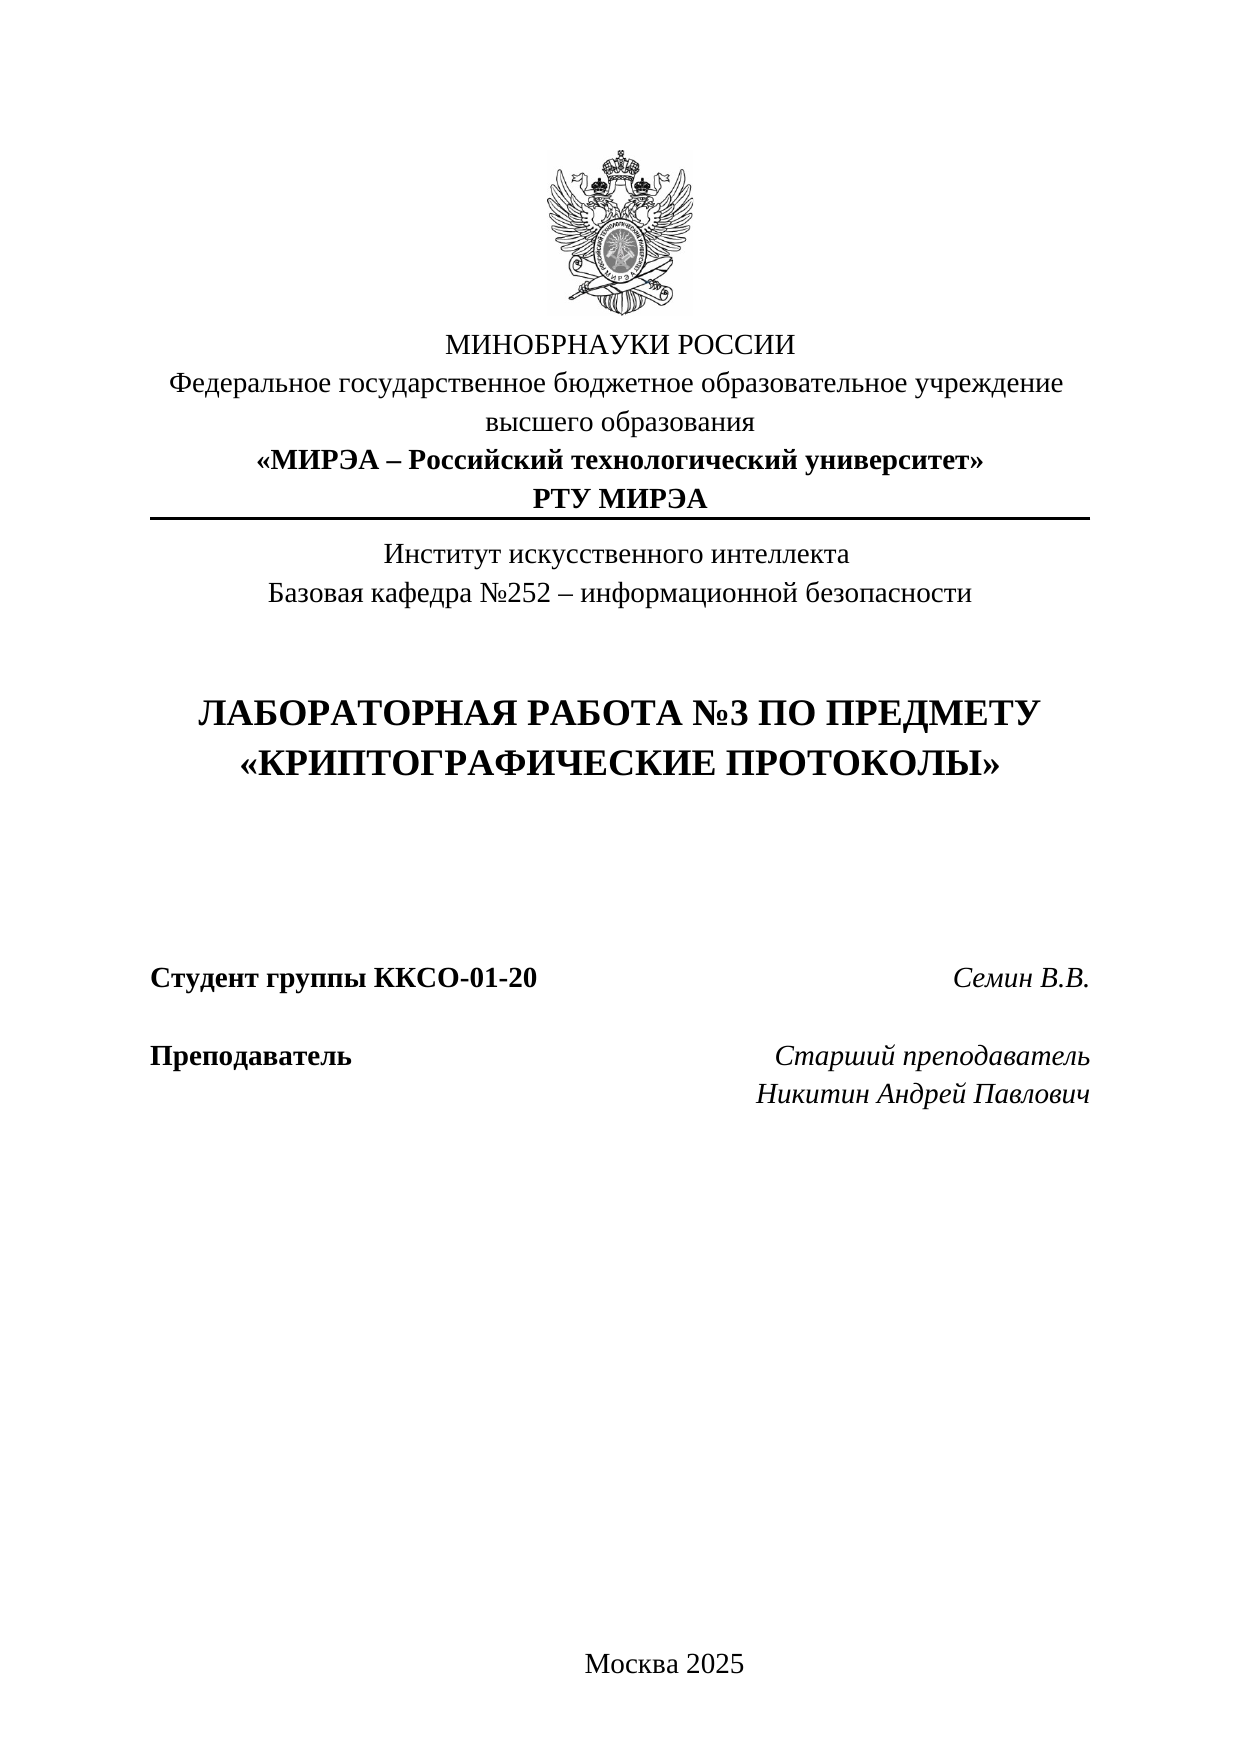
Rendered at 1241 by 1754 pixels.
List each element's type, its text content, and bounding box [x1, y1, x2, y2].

text Лабораторная работа №3 по предмету [150, 691, 1090, 734]
text РТУ МИРЭА [150, 481, 1090, 517]
table_header Семин В.В. [734, 961, 1090, 1038]
picture [547, 150, 694, 316]
text Институт искусственного интеллекта Базовая кафедра №252 – информационной безопасности [150, 536, 1090, 608]
table_header Студент группы ККСО-01-20 [150, 961, 634, 1038]
text Минобрнауки России [150, 327, 1090, 360]
table_cell Старший преподаватель Никитин Андрей Павлович [734, 1038, 1090, 1115]
table_cell [635, 1038, 734, 1115]
table_header [635, 961, 734, 1038]
text Федеральное государственное бюджетное образовательное учреждение высшего образования [150, 365, 1090, 437]
text «МИРЭА – Российский технологический университет» [150, 442, 1090, 476]
text ­ [150, 150, 1090, 322]
table_cell Преподаватель [150, 1038, 634, 1115]
text «Криптографические протоколы» [150, 740, 1090, 783]
